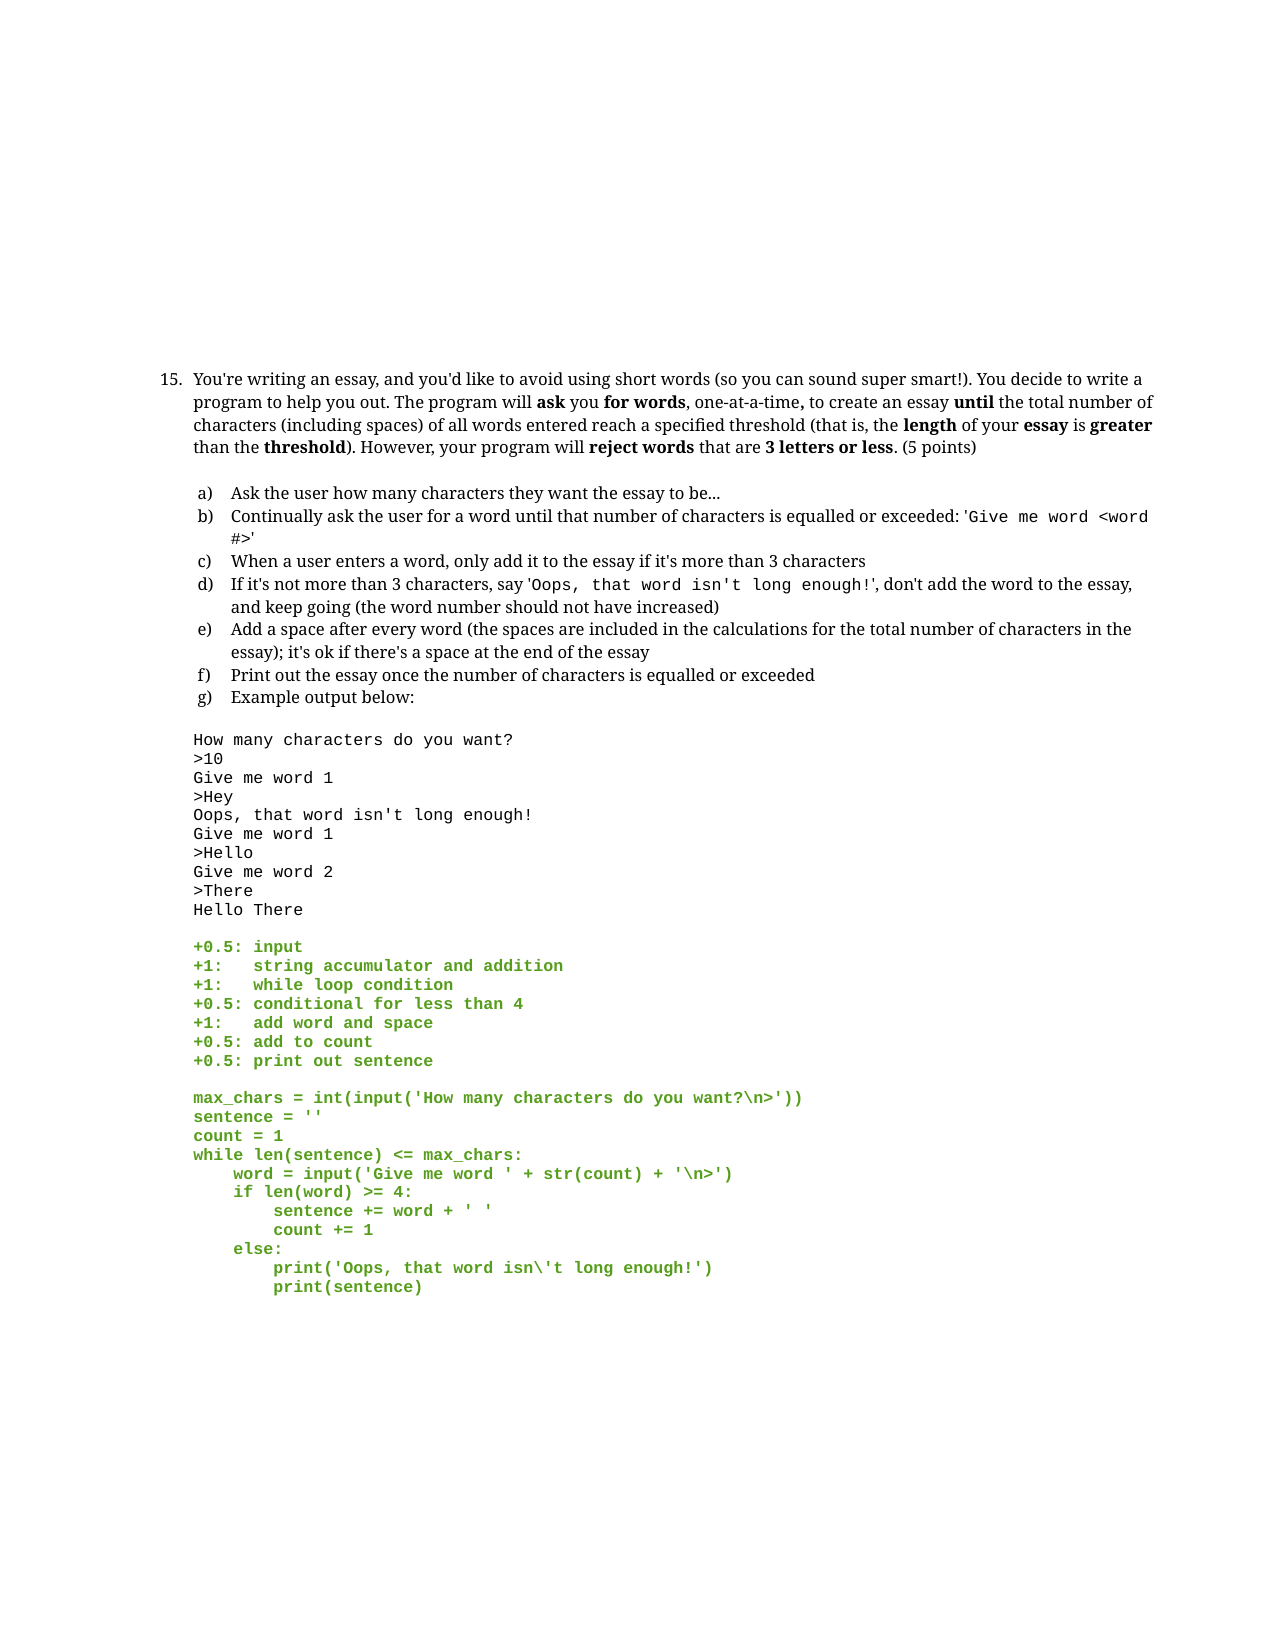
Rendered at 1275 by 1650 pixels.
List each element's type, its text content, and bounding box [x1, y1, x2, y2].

list sentence = '' [156, 1109, 1157, 1127]
list You're writing an essay, and you'd like to avoid using short words (so you can sound super smart!). You decide to write a program to help you out. The program will ask you for words, one-at-a-time, to create an essay until the total number of characters (including spaces) of all words entered reach a specified threshold (that is, the length of your essay is greater than the threshold). However, your program will reject words that are 3 letters or less. (5 points) [156, 368, 1157, 481]
list Give me word 1 [156, 826, 1157, 845]
list >There [156, 882, 1157, 901]
list Add a space after every word (the spaces are included in the calculations for the total number of characters in the essay); it's ok if there's a space at the end of the essay [193, 618, 1157, 663]
list +0.5: add to count [156, 1033, 1157, 1052]
list else: print('Oops, that word isn\'t long enough!') print(sentence) [156, 1241, 1157, 1297]
list Example output below: [193, 686, 1157, 732]
list if len(word) >= 4: [156, 1184, 1157, 1203]
list Give me word 2 [156, 863, 1157, 882]
list Give me word 1 [156, 769, 1157, 788]
list If it's not more than 3 characters, say 'Oops, that word isn't long enough!', don't add the word to the essay, and keep going (the word number should not have increased) [193, 572, 1157, 618]
list +0.5: print out sentence max_chars = int(input('How many characters do you want?\n>')) [156, 1052, 1157, 1109]
list word = input('Give me word ' + str(count) + '\n>') [156, 1165, 1157, 1184]
list while len(sentence) <= max_chars: [156, 1146, 1157, 1165]
list +1: while loop condition [156, 977, 1157, 996]
list count += 1 [156, 1222, 1157, 1241]
list +1: string accumulator and addition [156, 958, 1157, 977]
list >Hello [156, 845, 1157, 863]
list Print out the essay once the number of characters is equalled or exceeded [193, 663, 1157, 686]
list Oops, that word isn't long enough! [156, 807, 1157, 826]
list Continually ask the user for a word until that number of characters is equalled or exceeded: 'Give me word <word #>' [193, 504, 1157, 550]
list Hello There +0.5: input [156, 901, 1157, 958]
list Ask the user how many characters they want the essay to be... [193, 481, 1157, 504]
list >Hey [156, 788, 1157, 807]
list How many characters do you want? >10 [156, 732, 1157, 769]
list count = 1 [156, 1127, 1157, 1146]
list +1: add word and space [156, 1014, 1157, 1033]
list When a user enters a word, only add it to the essay if it's more than 3 characters [193, 550, 1157, 572]
list +0.5: conditional for less than 4 [156, 996, 1157, 1014]
list [156, 118, 1157, 368]
list sentence += word + ' ' [156, 1203, 1157, 1222]
